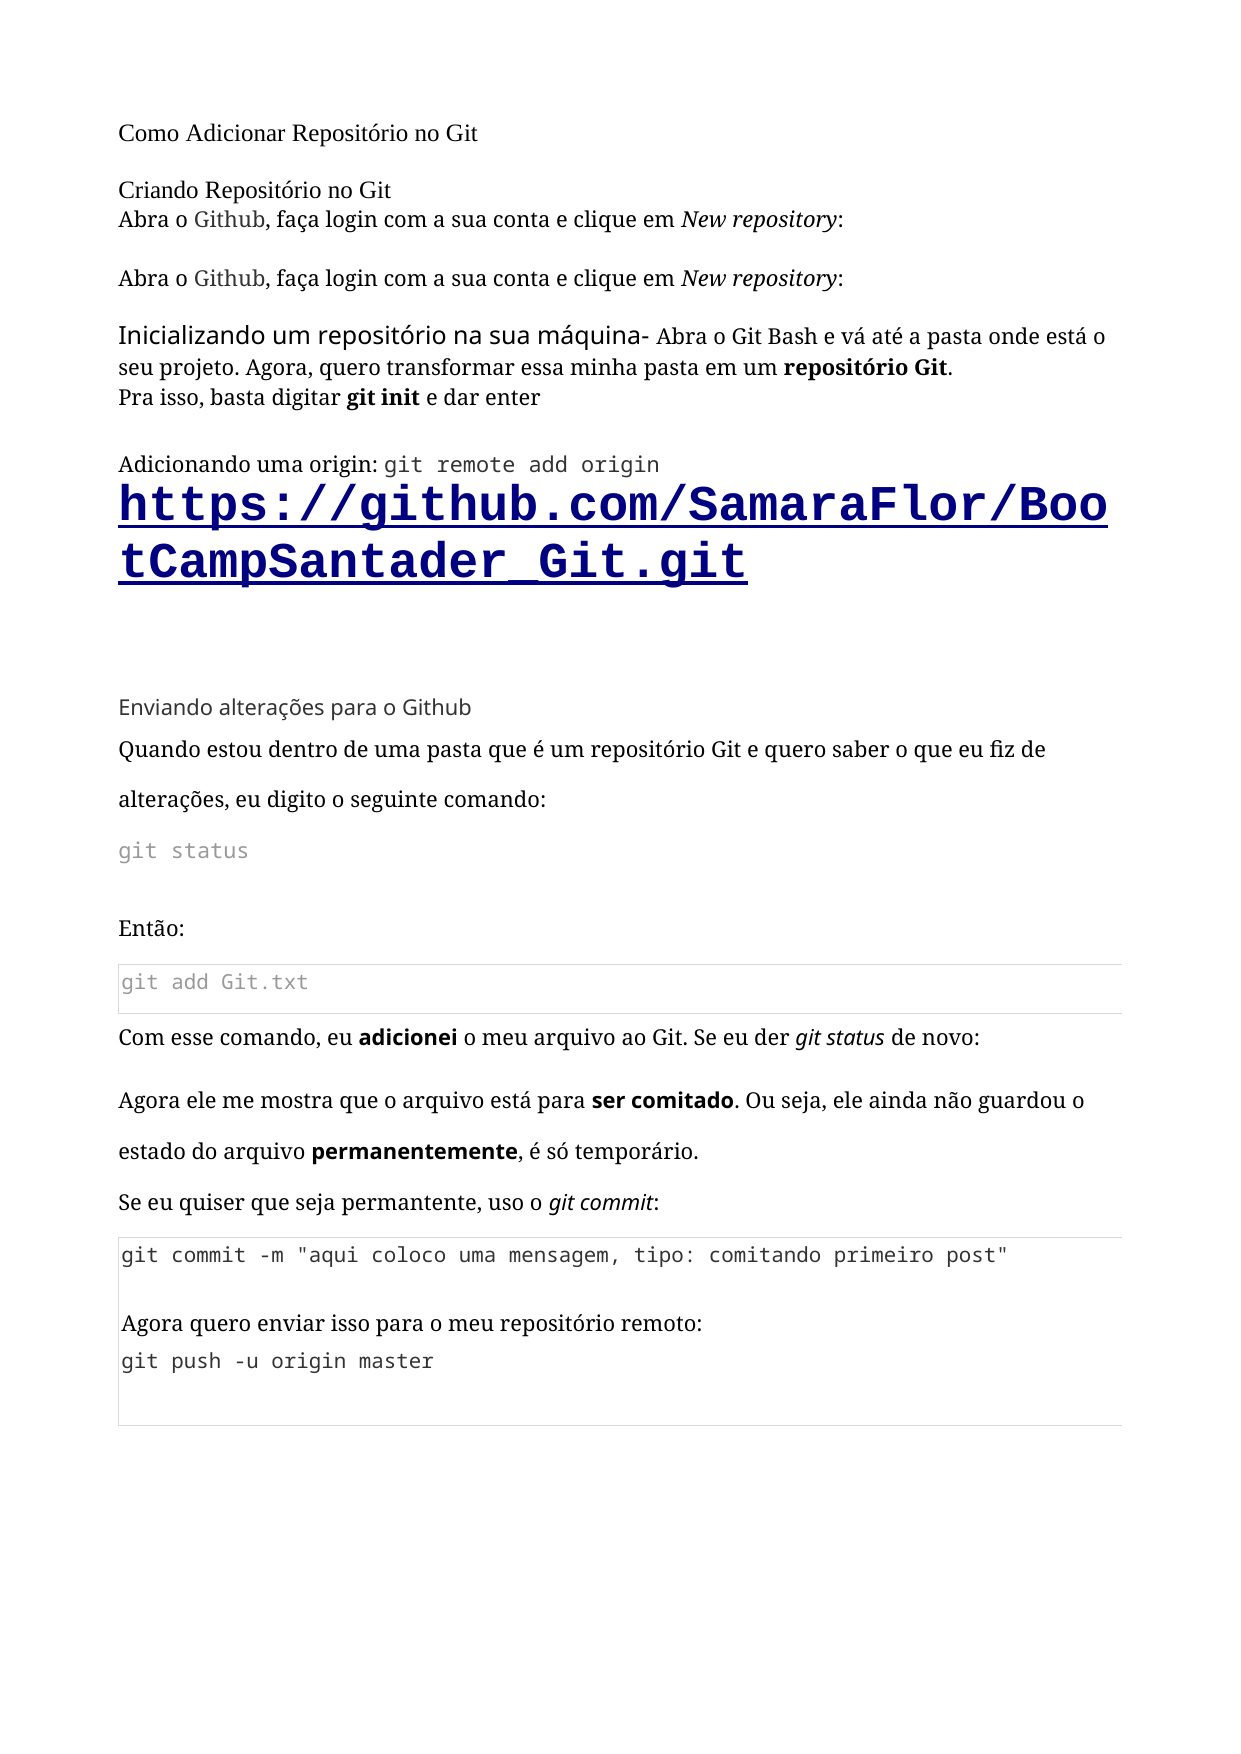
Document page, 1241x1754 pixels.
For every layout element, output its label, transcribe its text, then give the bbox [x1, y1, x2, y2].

text Com esse comando, eu adicionei o meu arquivo ao Git. Se eu der git status de novo: [118, 1022, 1122, 1051]
text git status [118, 835, 1122, 865]
text Abra o Github, faça login com a sua conta e clique em New repository: [118, 263, 1122, 293]
text Então: [118, 913, 1122, 943]
text Agora ele me mostra que o arquivo está para ser comitado. Ou seja, ele ainda não guardou o estado do arquivo permanentemente, é só temporário. Se eu quiser que seja permantente, uso o git commit: [118, 1085, 1122, 1216]
text Abra o Github, faça login com a sua conta e clique em New repository: [118, 204, 1122, 234]
text Agora quero enviar isso para o meu repositório remoto: [119, 1305, 1122, 1338]
text git commit -m "aqui coloco uma mensagem, tipo: comitando primeiro post" [119, 1238, 1122, 1269]
subtitle Adicionando uma origin: git remote add origin https://github.com/SamaraFlor/BootCampSantader_Git.git [118, 449, 1122, 592]
subtitle Inicializando um repositório na sua máquina- Abra o Git Bash e vá até a pasta onde está o seu projeto. Agora, quero transformar essa minha pasta em um repositório Git. Pra isso, basta digitar git init e dar enter [118, 318, 1122, 411]
subtitle Enviando alterações para o Github [118, 692, 1122, 721]
text Quando estou dentro de uma pasta que é um repositório Git e quero saber o que eu fiz de alterações, eu digito o seguinte comando: [118, 734, 1122, 814]
text Criando Repositório no Git [118, 176, 1122, 204]
text git add Git.txt [119, 965, 1122, 1013]
text git push -u origin master [119, 1343, 1122, 1375]
text Como Adicionar Repositório no Git [118, 118, 1122, 147]
